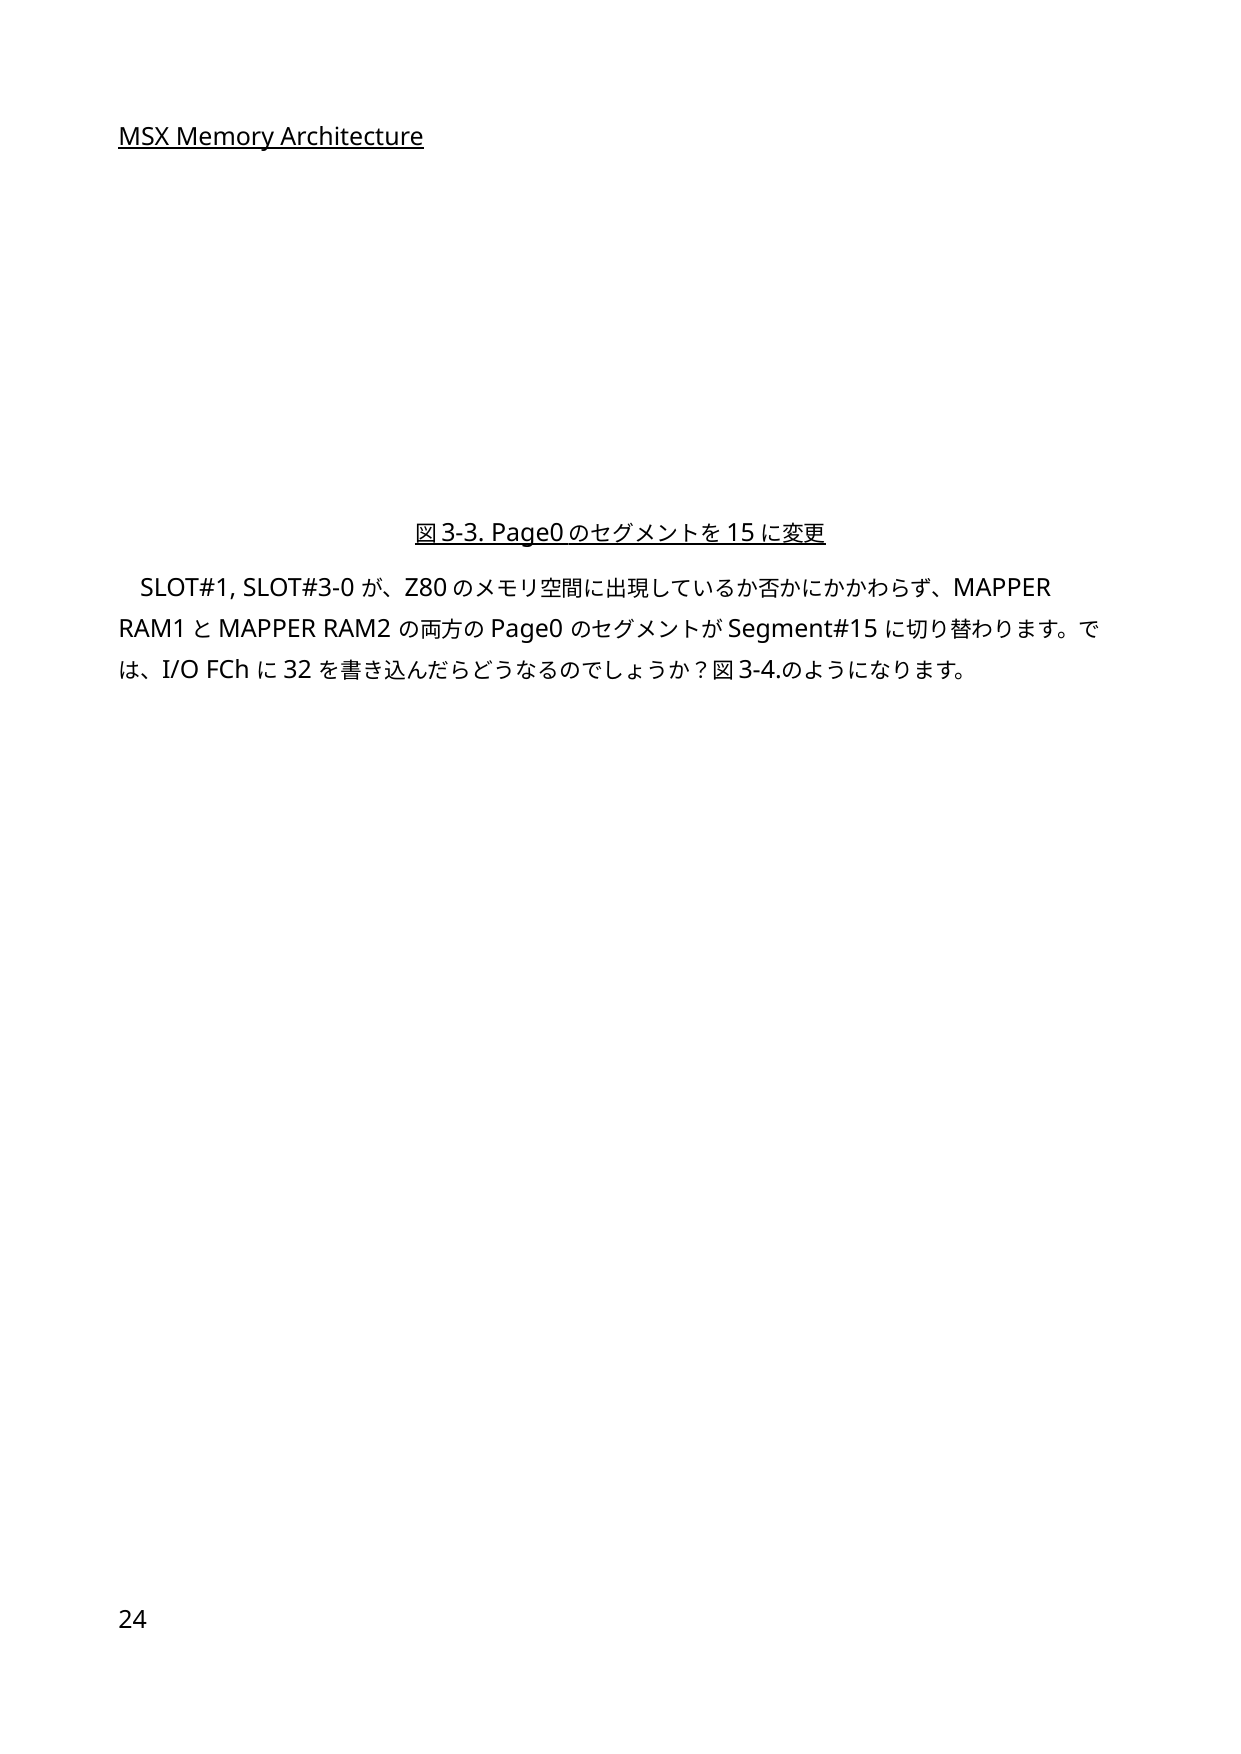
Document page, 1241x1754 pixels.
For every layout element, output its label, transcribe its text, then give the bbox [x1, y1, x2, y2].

text 図3-3. Page0のセグメントを15に変更 [118, 514, 1122, 548]
text SLOT#1, SLOT#3-0 が、Z80のメモリ空間に出現しているか否かにかかわらず、MAPPER RAM1とMAPPER RAM2 の両方の Page0 のセグメントが Segment#15 に切り替わります。では、I/O FCh に 32 を書き込んだらどうなるのでしょうか？図3-4.のようになります。 [118, 569, 1122, 685]
